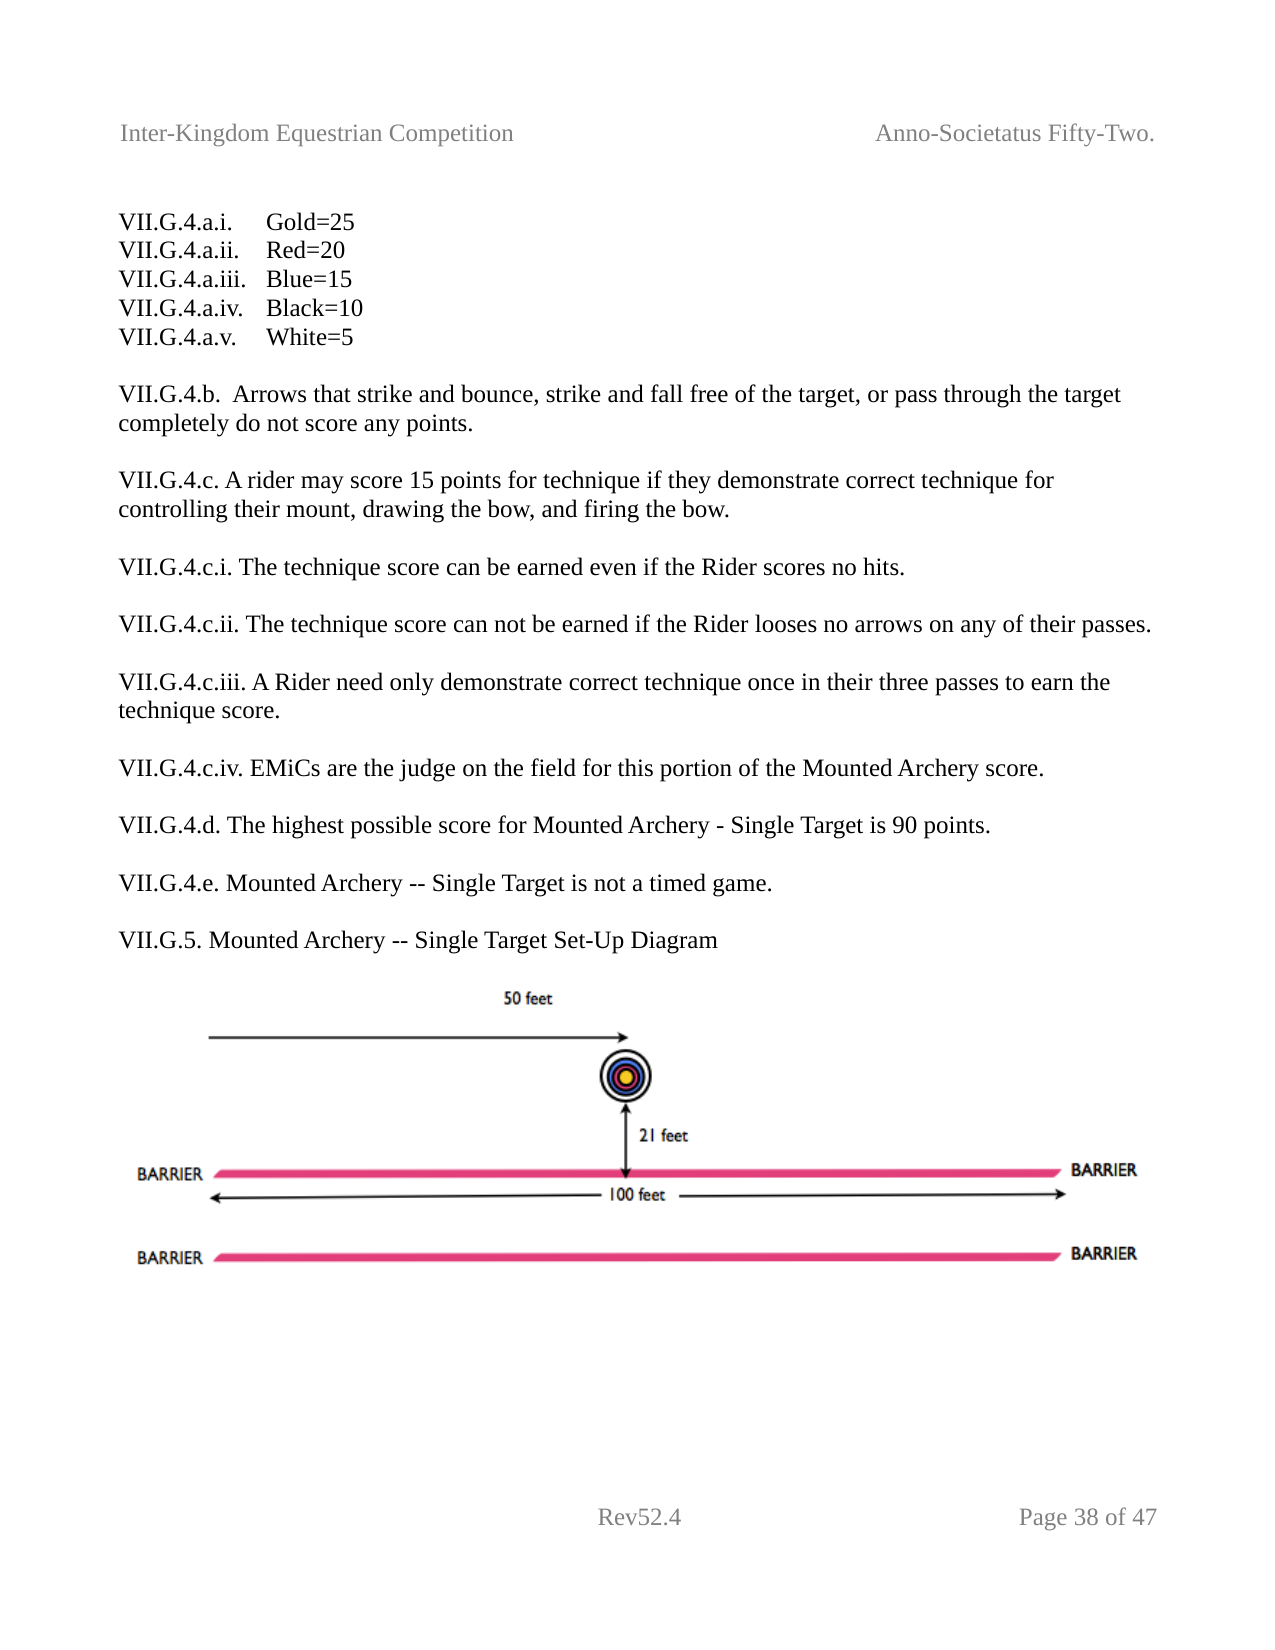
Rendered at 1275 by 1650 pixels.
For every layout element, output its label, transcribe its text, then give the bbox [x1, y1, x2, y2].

text VII.G.4.a.v. White=5 [118, 322, 1157, 351]
picture [118, 983, 1157, 1273]
text VII.G.4.c.ii. The technique score can not be earned if the Rider looses no arrows on any of their passes. [118, 609, 1157, 638]
text VII.G.4.c.iii. A Rider need only demonstrate correct technique once in their three passes to earn the technique score. [118, 667, 1157, 724]
text VII.G.4.c.iv. EMiCs are the judge on the field for this portion of the Mounted Archery score. [118, 753, 1157, 782]
text VII.G.4.a.ii. Red=20 [118, 236, 1157, 264]
text VII.G.5. Mounted Archery -- Single Target Set-Up Diagram [118, 926, 1157, 954]
text VII.G.4.a.i. Gold=25 [118, 207, 1157, 236]
text VII.G.4.a.iii. Blue=15 [118, 264, 1157, 293]
text VII.G.4.d. The highest possible score for Mounted Archery - Single Target is 90 points. [118, 811, 1157, 839]
text VII.G.4.e. Mounted Archery -- Single Target is not a timed game. [118, 868, 1157, 897]
text VII.G.4.c.i. The technique score can be earned even if the Rider scores no hits. [118, 552, 1157, 581]
text VII.G.4.a.iv. Black=10 [118, 293, 1157, 322]
text VII.G.4.c. A rider may score 15 points for technique if they demonstrate correct technique for controlling their mount, drawing the bow, and firing the bow. [118, 466, 1157, 523]
text VII.G.4.b. Arrows that strike and bounce, strike and fall free of the target, or pass through the target completely do not score any points. [118, 379, 1157, 437]
